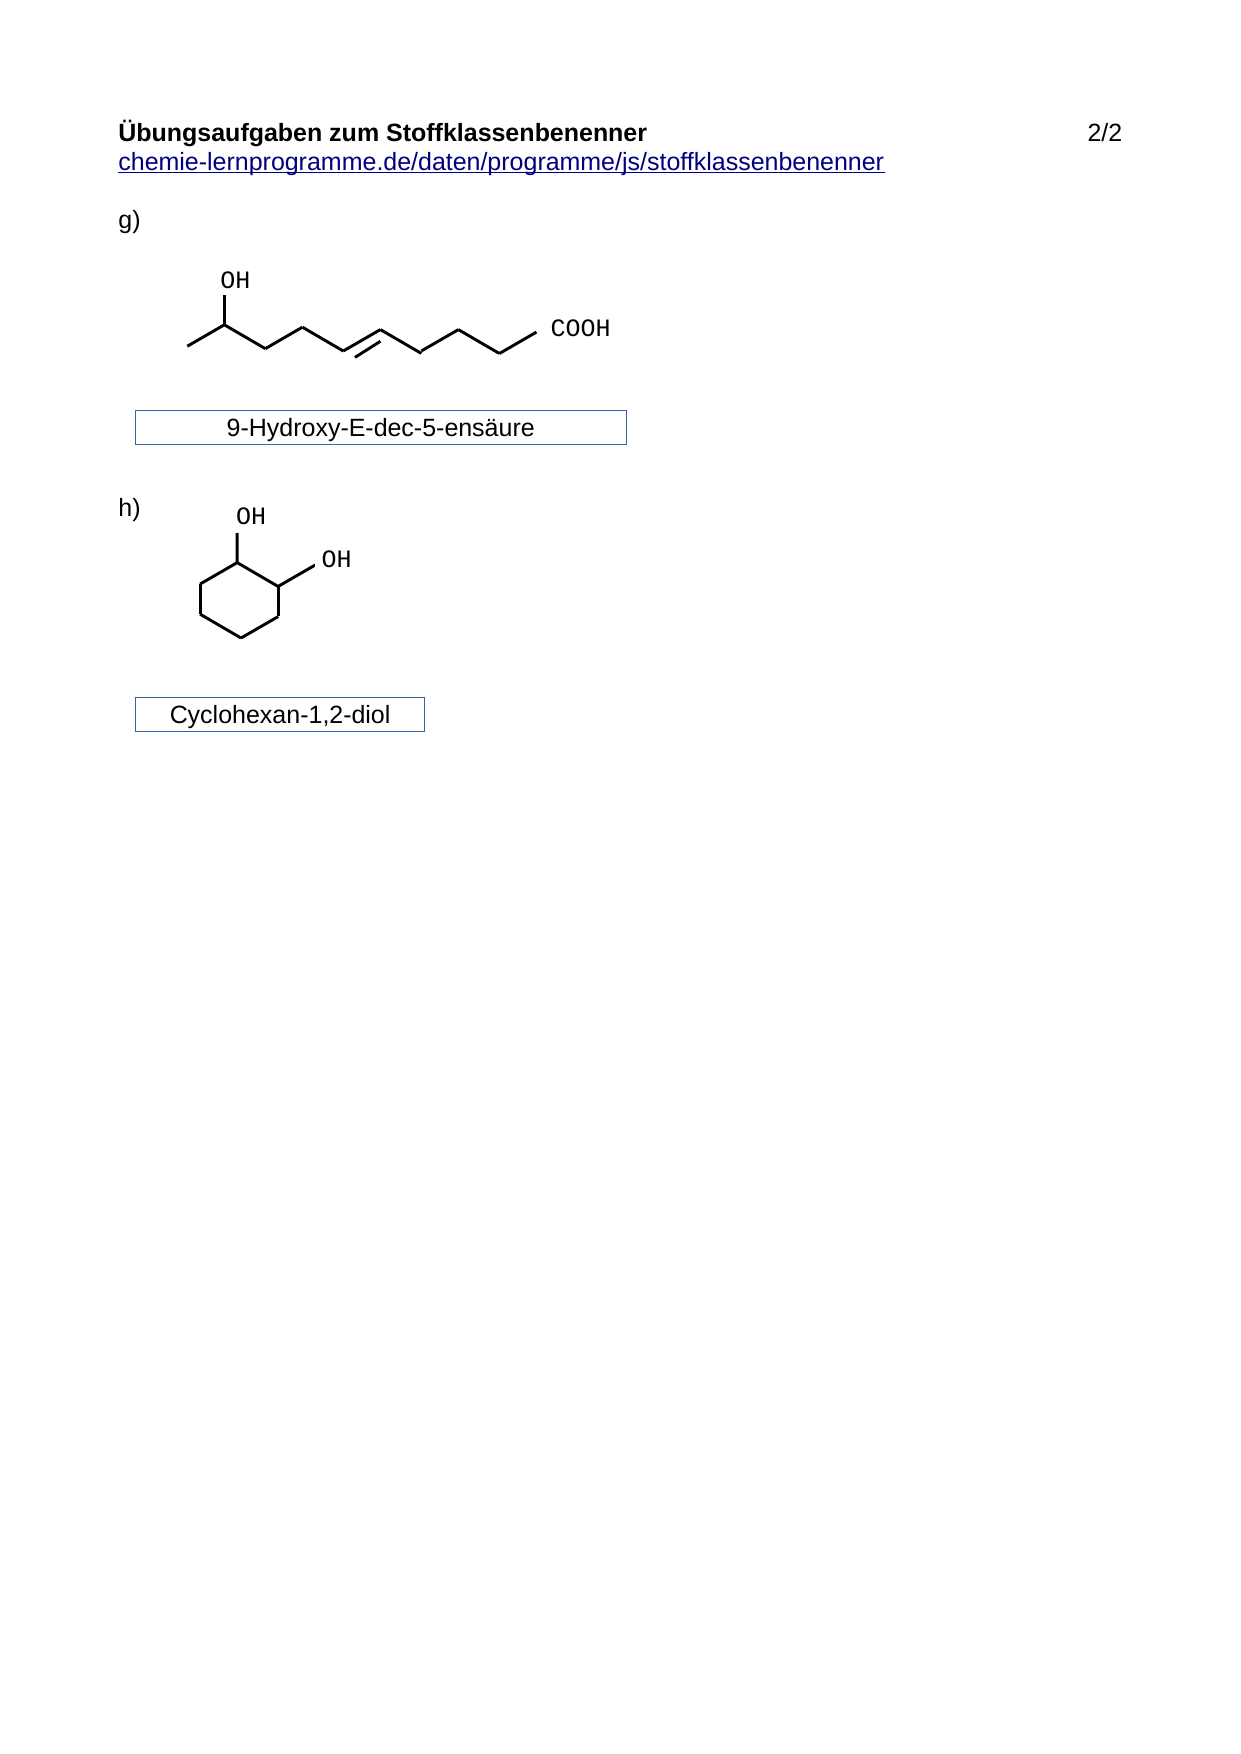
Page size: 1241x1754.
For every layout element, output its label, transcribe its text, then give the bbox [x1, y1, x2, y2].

text h) [118, 493, 1122, 521]
text g) [118, 205, 1122, 234]
